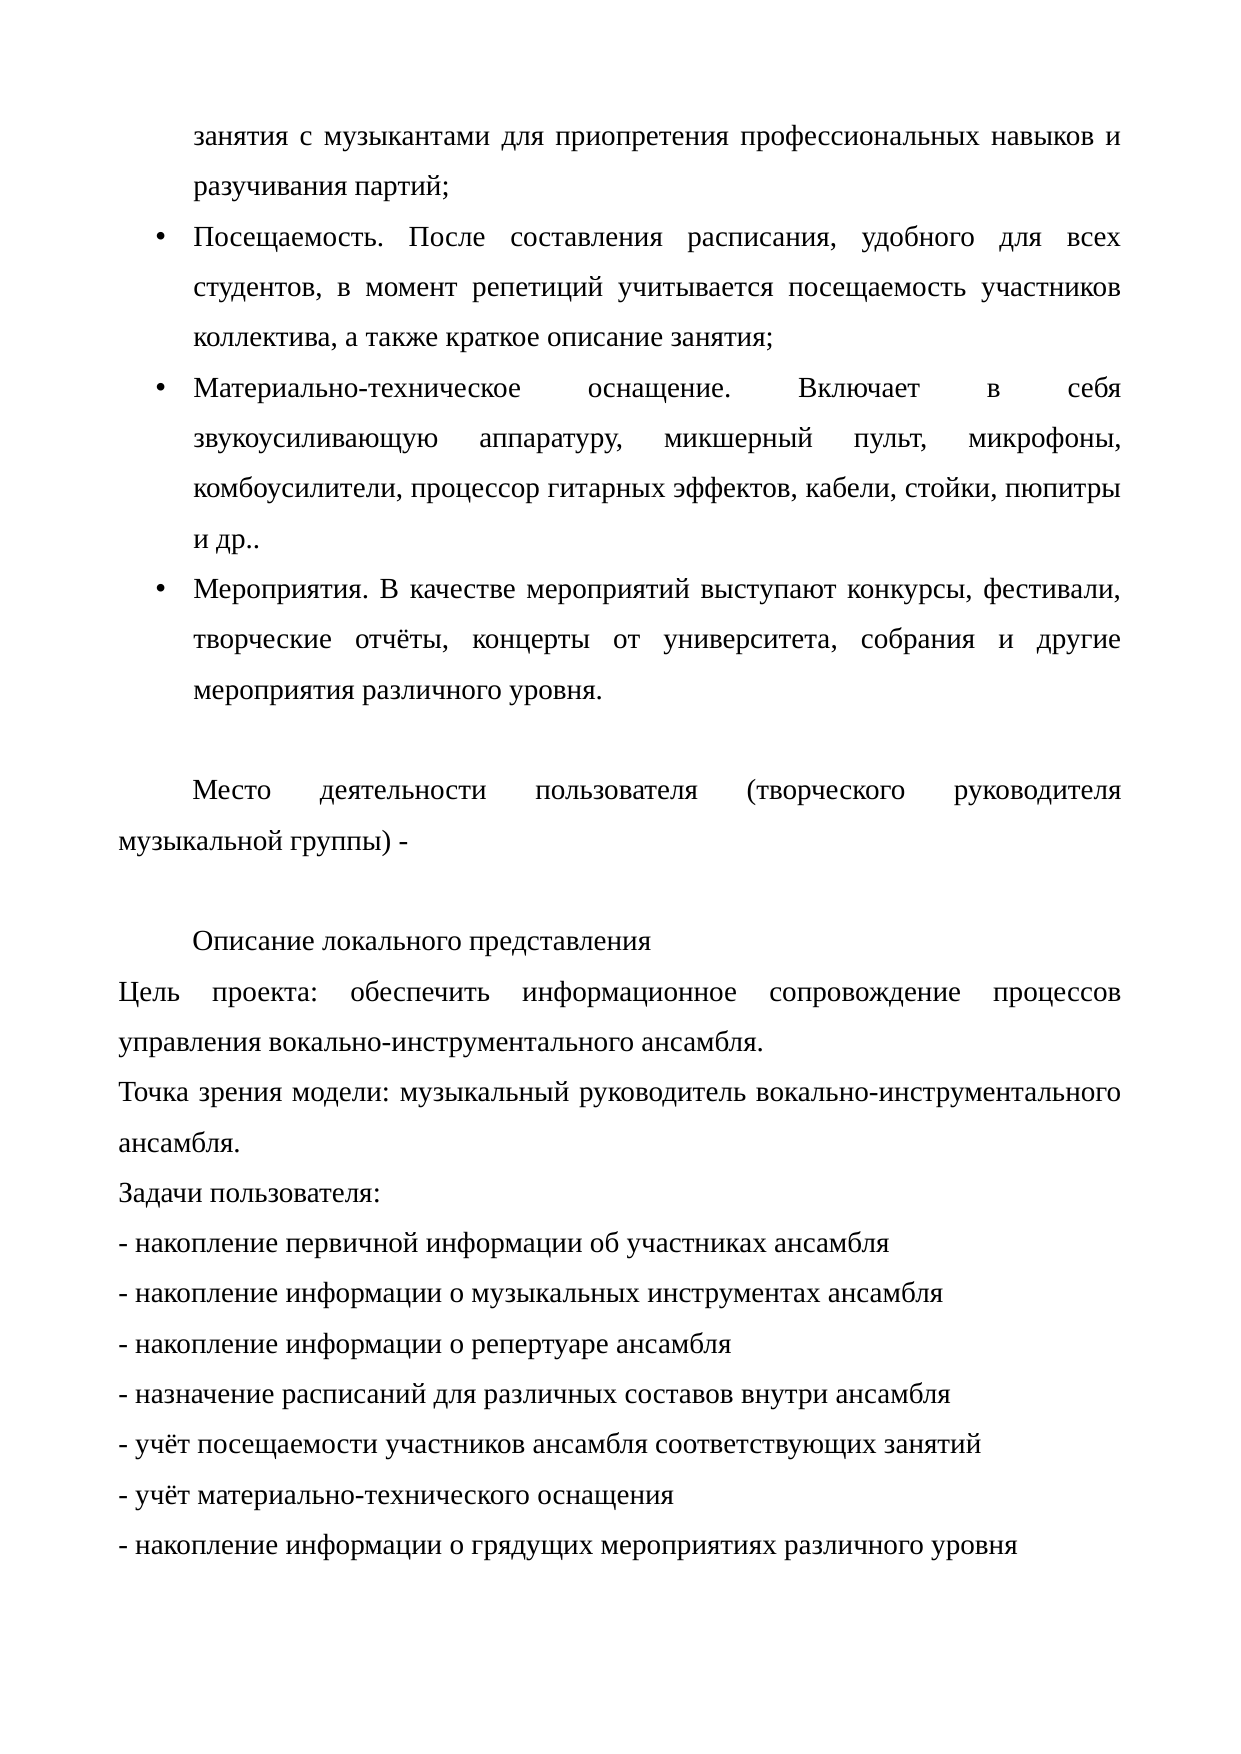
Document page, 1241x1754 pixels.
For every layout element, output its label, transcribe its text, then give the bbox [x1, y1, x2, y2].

text - назначение расписаний для различных составов внутри ансамбля [118, 1376, 1122, 1410]
text - накопление информации о музыкальных инструментах ансамбля [118, 1276, 1122, 1309]
text Цель проекта: обеспечить информационное сопровождение процессов управления вокально-инструментального ансамбля. [118, 974, 1122, 1058]
text - накопление информации о грядущих мероприятиях различного уровня [118, 1527, 1122, 1561]
text - накопление первичной информации об участниках ансамбля [118, 1225, 1122, 1259]
list занятия с музыкантами для приопретения профессиональных навыков и разучивания партий; [156, 118, 1122, 202]
text Описание локального представления [118, 923, 1122, 957]
list Мероприятия. В качестве мероприятий выступают конкурсы, фестивали, творческие отчёты, концерты от университета, собрания и другие мероприятия различного уровня. [156, 571, 1122, 705]
text - учёт материально-технического оснащения [118, 1477, 1122, 1510]
text Задачи пользователя: [118, 1175, 1122, 1208]
list Материально-техническое оснащение. Включает в себя звукоусиливающую аппаратуру, микшерный пульт, микрофоны, комбоусилители, процессор гитарных эффектов, кабели, стойки, пюпитры и др.. [156, 370, 1122, 554]
text - накопление информации о репертуаре ансамбля [118, 1326, 1122, 1359]
text Место деятельности пользователя (творческого руководителя музыкальной группы) - [118, 772, 1122, 856]
list Посещаемость. После составления расписания, удобного для всех студентов, в момент репетиций учитывается посещаемость участников коллектива, а также краткое описание занятия; [156, 219, 1122, 353]
text - учёт посещаемости участников ансамбля соответствующих занятий [118, 1427, 1122, 1460]
text Точка зрения модели: музыкальный руководитель вокально-инструментального ансамбля. [118, 1074, 1122, 1158]
